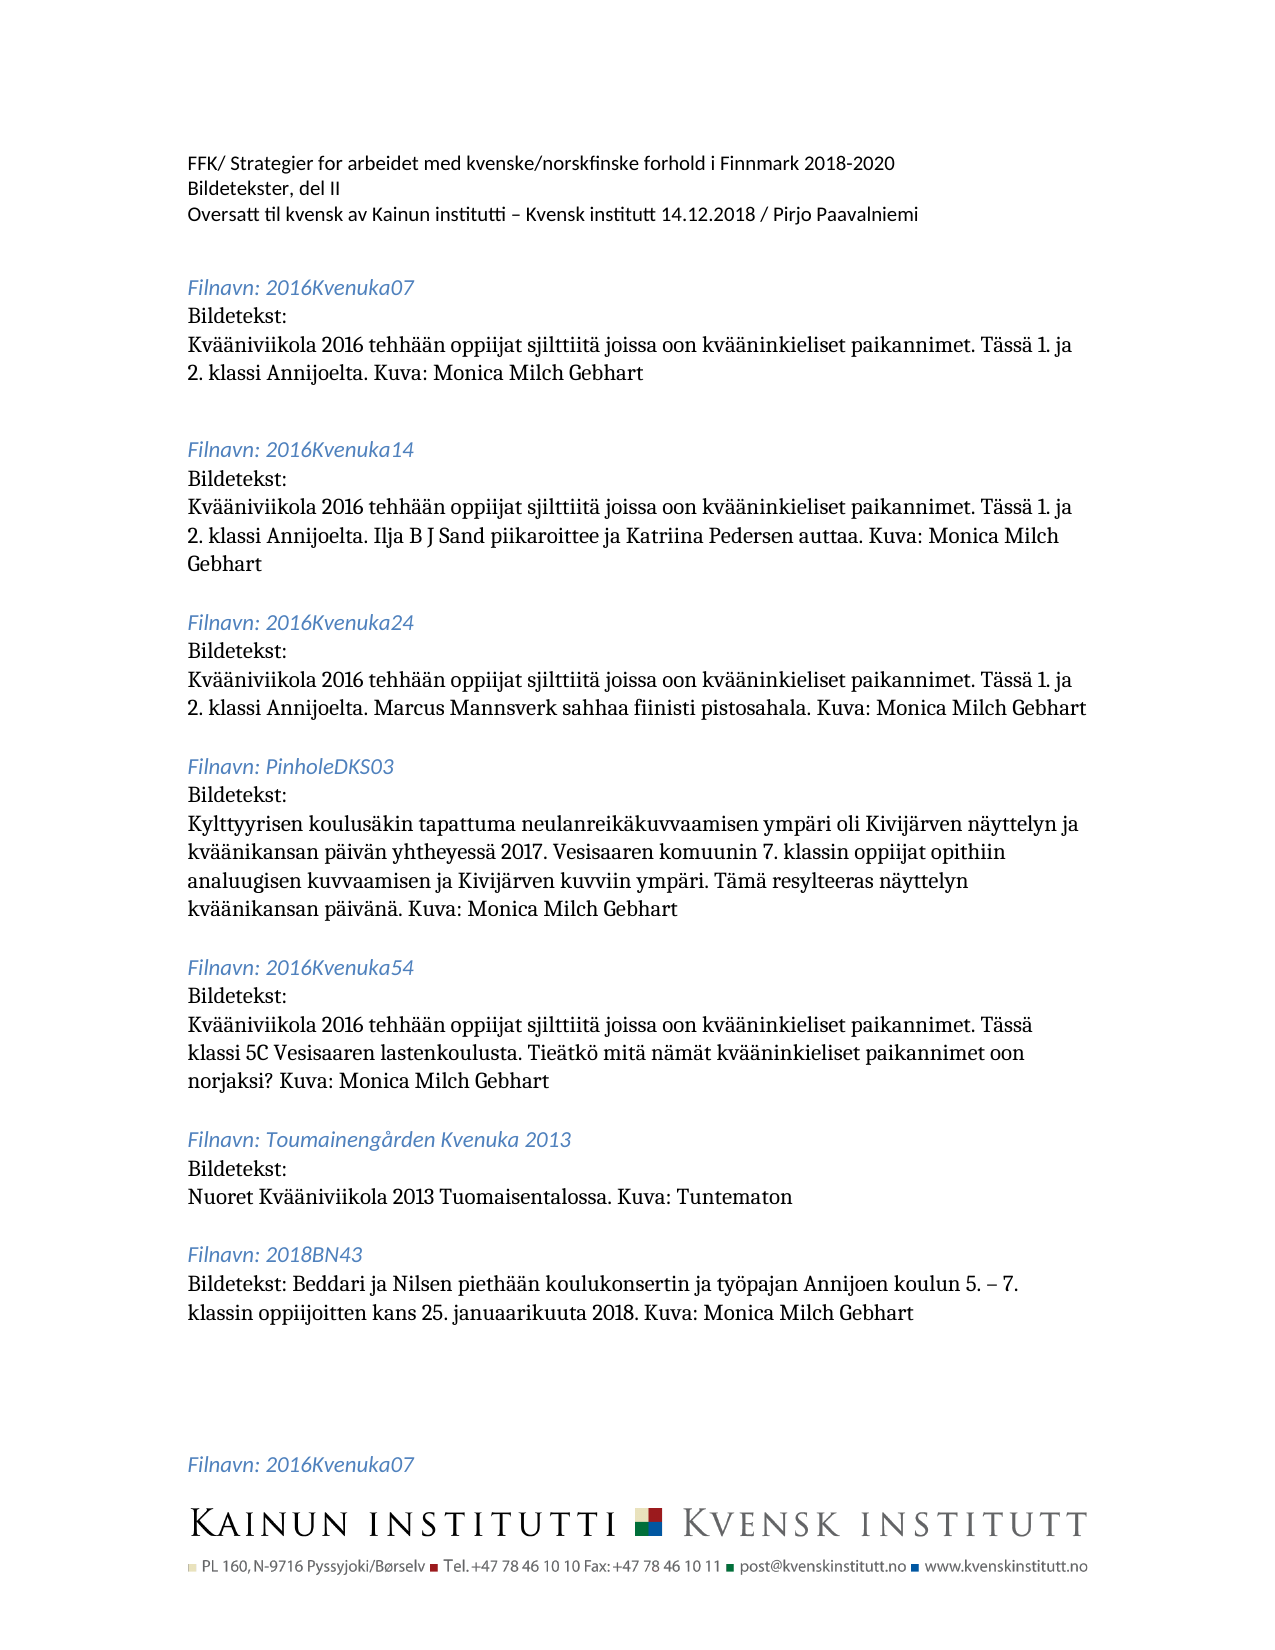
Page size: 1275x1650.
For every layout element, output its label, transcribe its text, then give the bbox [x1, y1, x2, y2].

text Filnavn: 2016Kvenuka24 [187, 608, 1087, 636]
text Bildetekst: [187, 782, 1087, 808]
text Bildetekst: [187, 638, 1087, 664]
picture [187, 1508, 1088, 1577]
text Filnavn: 2016Kvenuka07 [187, 273, 1087, 301]
text Filnavn: PinholeDKS03 [187, 752, 1087, 780]
text Bildetekst: [187, 983, 1087, 1009]
text Bildetekst: [187, 1155, 1087, 1182]
text Filnavn: 2016Kvenuka54 [187, 953, 1087, 981]
text FFK/ Strategier for arbeidet med kvenske/norskfinske forhold i Finnmark 2018-2020 [187, 150, 1087, 175]
text Bildetekst: Beddari ja Nilsen piethään koulukonsertin ja työpajan Annijoen koulun 5. – 7. klassin oppiijoitten kans 25. januaarikuuta 2018. Kuva: Monica Milch Gebhart [187, 1271, 1087, 1326]
text Kylttyyrisen koulusäkin tapattuma neulanreikäkuvvaamisen ympäri oli Kivijärven näyttelyn ja kväänikansan päivän yhtheyessä 2017. Vesisaaren komuunin 7. klassin oppiijat opithiin analuugisen kuvvaamisen ja Kivijärven kuvviin ympäri. Tämä resylteeras näyttelyn kväänikansan päivänä. Kuva: Monica Milch Gebhart [187, 811, 1087, 922]
text Nuoret Kvääniviikola 2013 Tuomaisentalossa. Kuva: Tuntematon [187, 1184, 1087, 1210]
text Bildetekst: [187, 466, 1087, 492]
text Kvääniviikola 2016 tehhään oppiijat sjilttiitä joissa oon kvääninkieliset paikannimet. Tässä 1. ja 2. klassi Annijoelta. Marcus Mannsverk sahhaa fiinisti pistosahala. Kuva: Monica Milch Gebhart [187, 667, 1087, 721]
text Oversatt til kvensk av Kainun institutti – Kvensk institutt 14.12.2018 / Pirjo Paavalniemi [187, 201, 1087, 226]
text Filnavn: 2016Kvenuka14 [187, 436, 1087, 463]
text Kvääniviikola 2016 tehhään oppiijat sjilttiitä joissa oon kvääninkieliset paikannimet. Tässä 1. ja 2. klassi Annijoelta. Kuva: Monica Milch Gebhart [187, 332, 1087, 387]
text Kvääniviikola 2016 tehhään oppiijat sjilttiitä joissa oon kvääninkieliset paikannimet. Tässä klassi 5C Vesisaaren lastenkoulusta. Tieätkö mitä nämät kvääninkieliset paikannimet oon norjaksi? Kuva: Monica Milch Gebhart [187, 1011, 1087, 1094]
text Bildetekster, del II [187, 175, 1087, 201]
text Kvääniviikola 2016 tehhään oppiijat sjilttiitä joissa oon kvääninkieliset paikannimet. Tässä 1. ja 2. klassi Annijoelta. Ilja B J Sand piikaroittee ja Katriina Pedersen auttaa. Kuva: Monica Milch Gebhart [187, 494, 1087, 577]
text Filnavn: Toumainengården Kvenuka 2013 [187, 1125, 1087, 1153]
text Filnavn: 2016Kvenuka07 [187, 1450, 1087, 1478]
text Filnavn: 2018BN43 [187, 1241, 1087, 1269]
text Bildetekst: [187, 303, 1087, 330]
